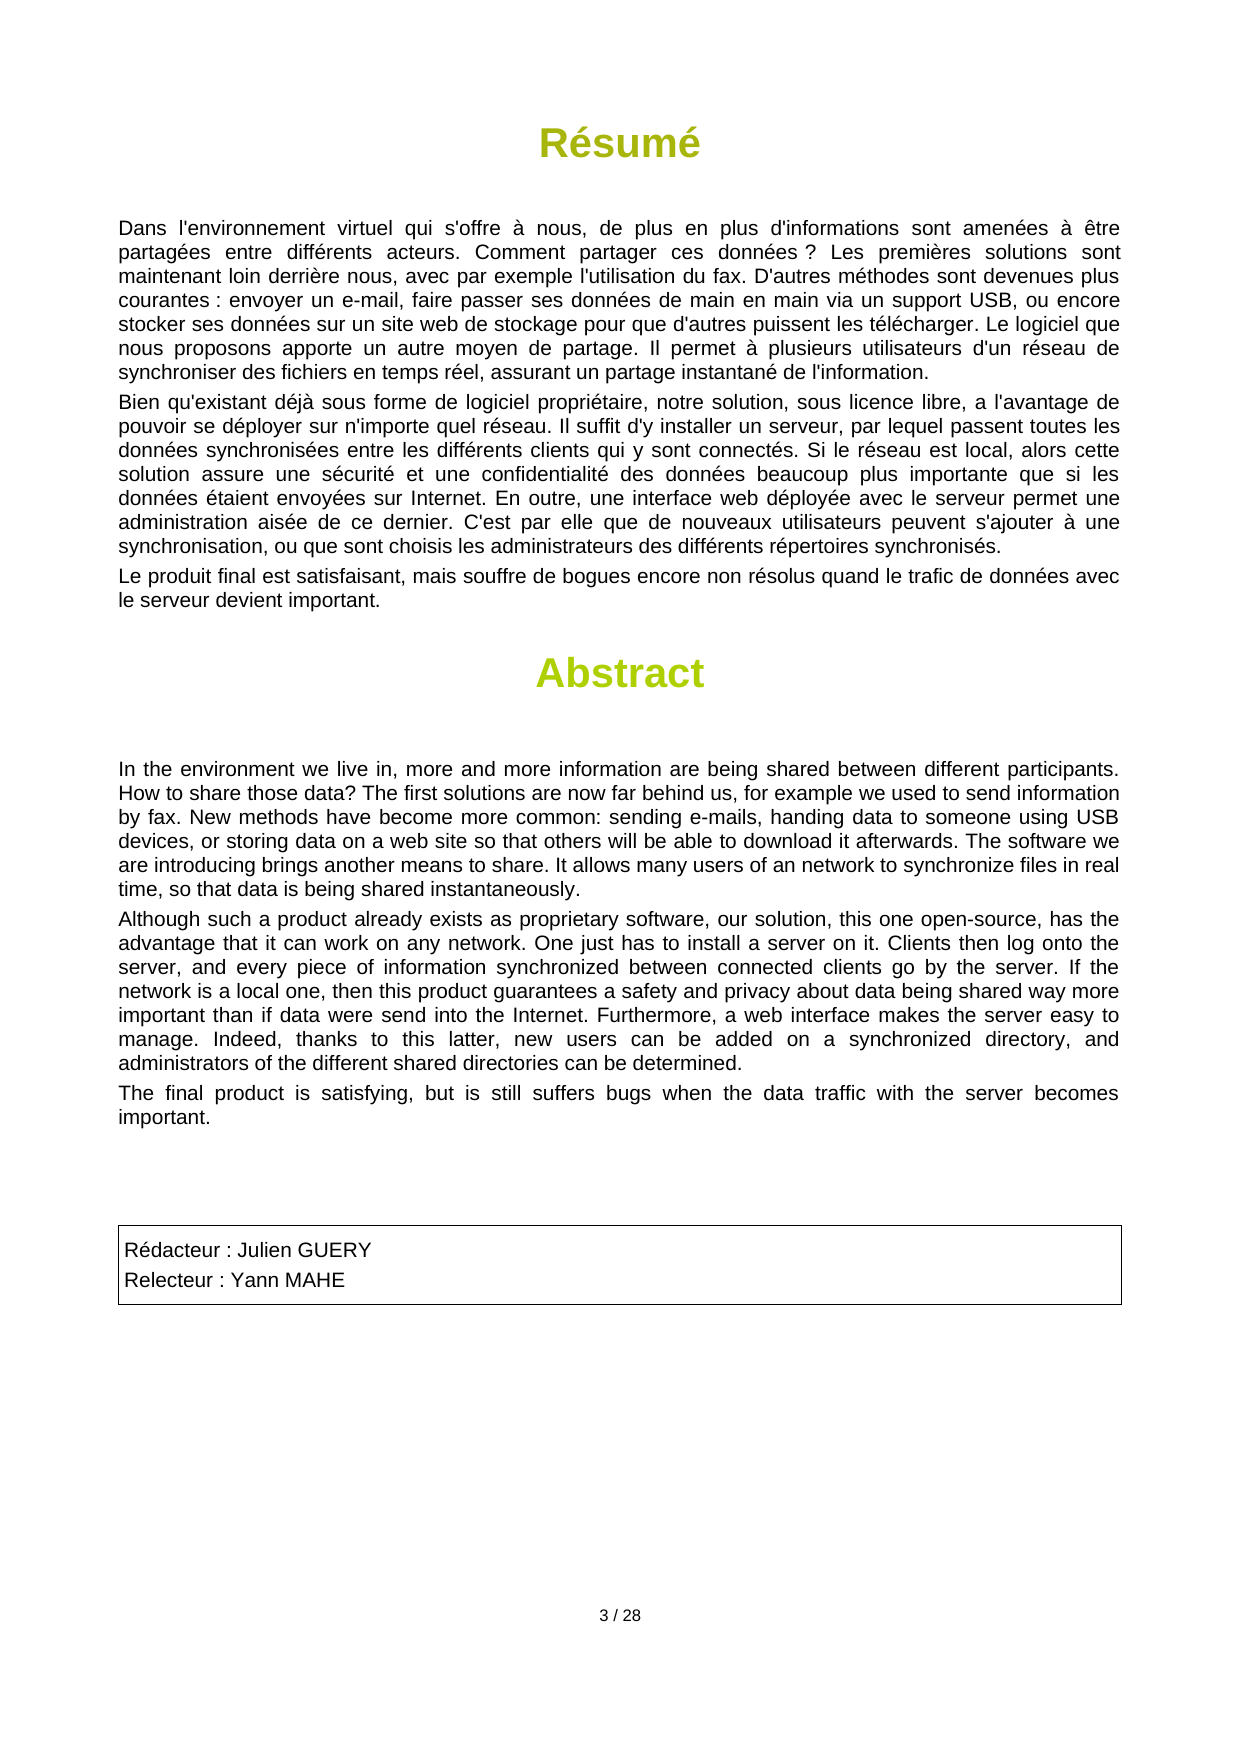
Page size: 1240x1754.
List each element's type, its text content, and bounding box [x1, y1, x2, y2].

subtitle Résumé [118, 118, 1121, 166]
text Although such a product already exists as proprietary software, our solution, this one open-source, has the advantage that it can work on any network. One just has to install a server on it. Clients then log onto the server, and every piece of information synchronized between connected clients go by the server. If the network is a local one, then this product guarantees a safety and privacy about data being shared way more important than if data were send into the Internet. Furthermore, a web interface makes the server easy to manage. Indeed, thanks to this latter, new users can be added on a synchronized directory, and administrators of the different shared directories can be determined. [118, 907, 1121, 1074]
text Dans l'environnement virtuel qui s'offre à nous, de plus en plus d'informations sont amenées à être partagées entre différents acteurs. Comment partager ces données ? Les premières solutions sont maintenant loin derrière nous, avec par exemple l'utilisation du fax. D'autres méthodes sont devenues plus courantes : envoyer un e-mail, faire passer ses données de main en main via un support USB, ou encore stocker ses données sur un site web de stockage pour que d'autres puissent les télécharger. Le logiciel que nous proposons apporte un autre moyen de partage. Il permet à plusieurs utilisateurs d'un réseau de synchroniser des fichiers en temps réel, assurant un partage instantané de l'information. [118, 216, 1121, 384]
text The final product is satisfying, but is still suffers bugs when the data traffic with the server becomes important. [118, 1081, 1121, 1128]
text Abstract [118, 648, 1121, 696]
text Bien qu'existant déjà sous forme de logiciel propriétaire, notre solution, sous licence libre, a l'avantage de pouvoir se déployer sur n'importe quel réseau. Il suffit d'y installer un serveur, par lequel passent toutes les données synchronisées entre les différents clients qui y sont connectés. Si le réseau est local, alors cette solution assure une sécurité et une confidentialité des données beaucoup plus importante que si les données étaient envoyées sur Internet. En outre, une interface web déployée avec le serveur permet une administration aisée de ce dernier. C'est par elle que de nouveaux utilisateurs peuvent s'ajouter à une synchronisation, ou que sont choisis les administrateurs des différents répertoires synchronisés. [118, 390, 1121, 558]
text In the environment we live in, more and more information are being shared between different participants. How to share those data? The first solutions are now far behind us, for example we used to send information by fax. New methods have become more common: sending e-mails, handing data to someone using USB devices, or storing data on a web site so that others will be able to download it afterwards. The software we are introducing brings another means to share. It allows many users of an network to synchronize files in real time, so that data is being shared instantaneously. [118, 757, 1121, 900]
table_header Rédacteur : Julien GUERY Relecteur : Yann MAHE [119, 1226, 1121, 1304]
text Le produit final est satisfaisant, mais souffre de bogues encore non résolus quand le trafic de données avec le serveur devient important. [118, 564, 1121, 612]
